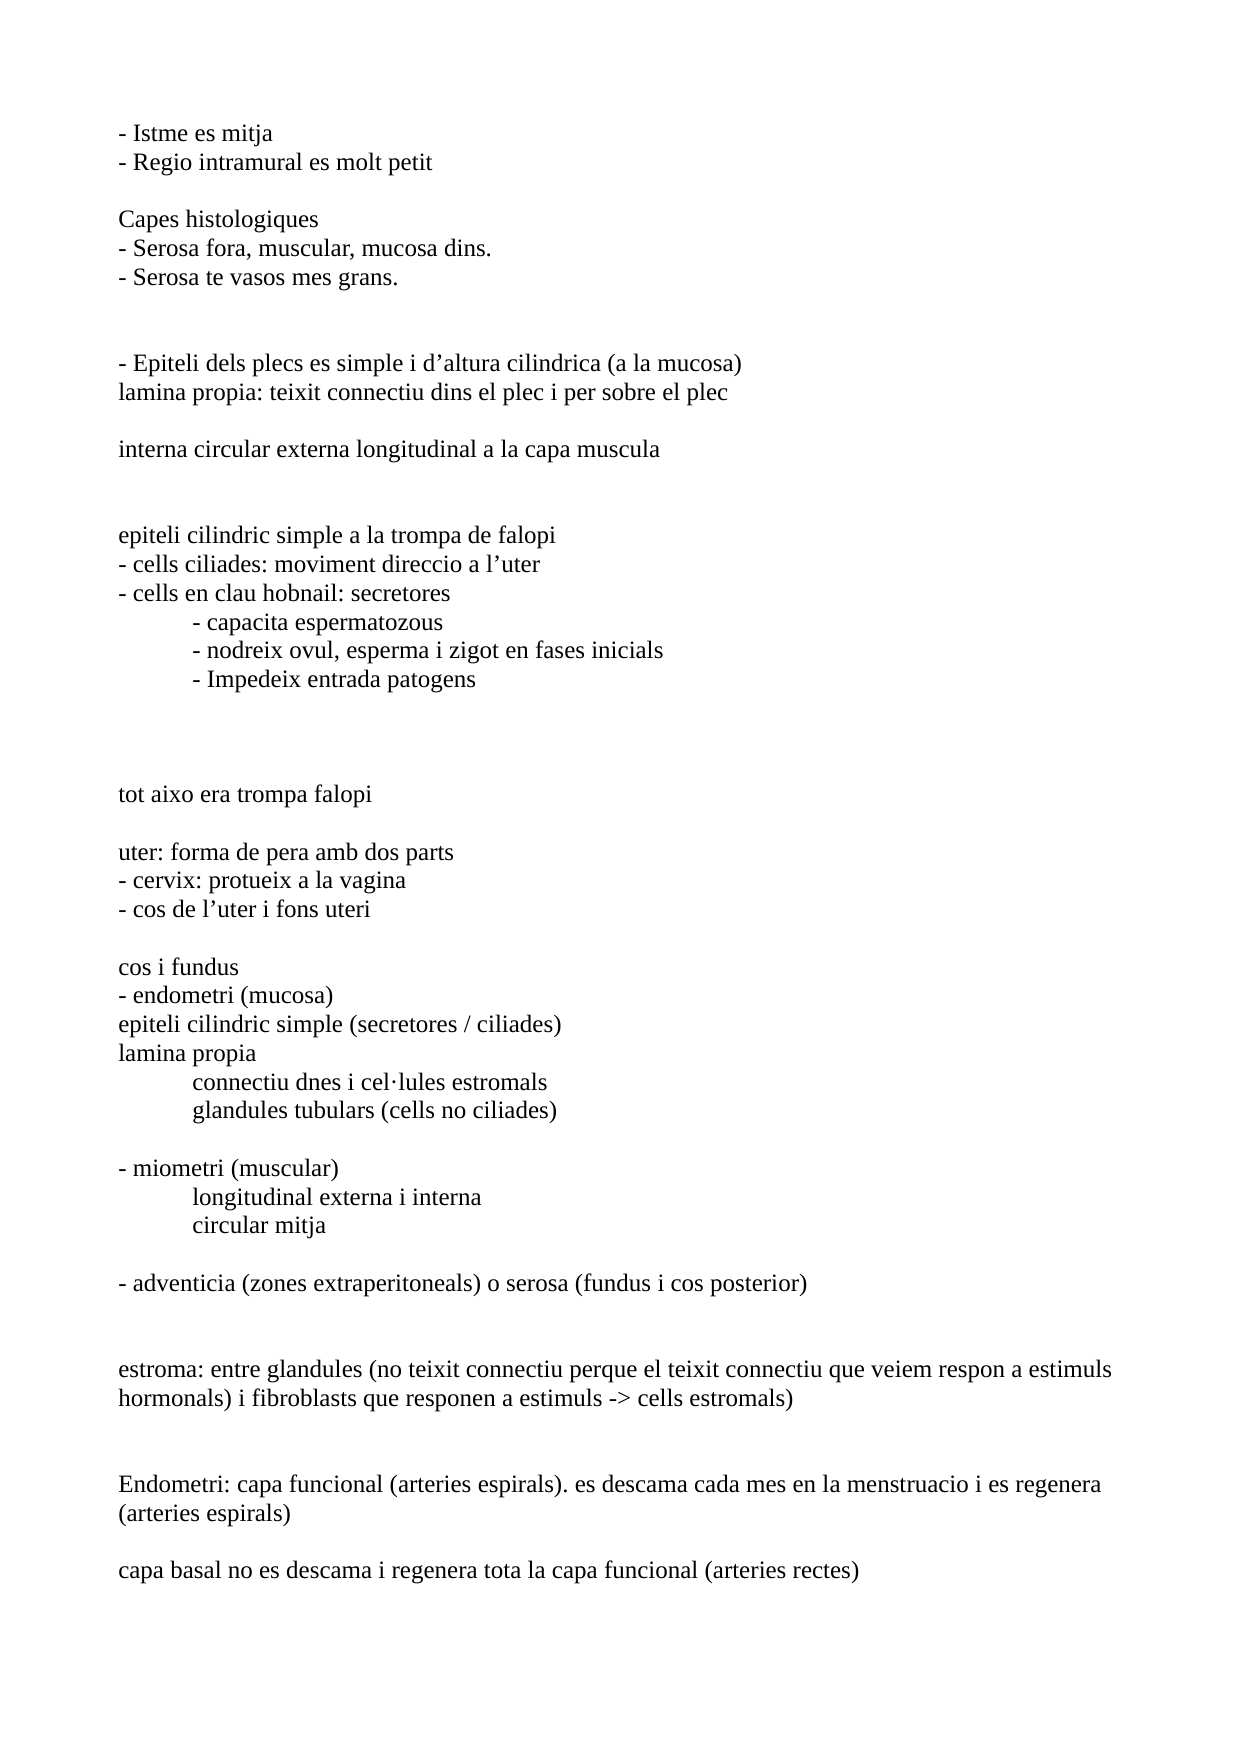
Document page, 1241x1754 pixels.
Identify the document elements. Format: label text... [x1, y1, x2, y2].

text Endometri: capa funcional (arteries espirals). es descama cada mes en la menstruacio i es regenera (arteries espirals) [118, 1469, 1122, 1527]
text lamina propia [118, 1038, 1122, 1067]
text - Serosa te vasos mes grans. [118, 262, 1122, 291]
text - Impedeix entrada patogens [118, 664, 1122, 693]
text connectiu dnes i cel·lules estromals [118, 1067, 1122, 1096]
text lamina propia: teixit connectiu dins el plec i per sobre el plec [118, 377, 1122, 406]
text - Serosa fora, muscular, mucosa dins. [118, 233, 1122, 262]
text - adventicia (zones extraperitoneals) o serosa (fundus i cos posterior) [118, 1268, 1122, 1297]
text estroma: entre glandules (no teixit connectiu perque el teixit connectiu que veiem respon a estimuls hormonals) i fibroblasts que responen a estimuls -> cells estromals) [118, 1354, 1122, 1412]
text - nodreix ovul, esperma i zigot en fases inicials [118, 636, 1122, 664]
text glandules tubulars (cells no ciliades) [118, 1096, 1122, 1124]
text cos i fundus [118, 952, 1122, 981]
text interna circular externa longitudinal a la capa muscula [118, 434, 1122, 463]
text - Epiteli dels plecs es simple i d’altura cilindrica (a la mucosa) [118, 348, 1122, 377]
text - Istme es mitja [118, 118, 1122, 147]
text capa basal no es descama i regenera tota la capa funcional (arteries rectes) [118, 1556, 1122, 1584]
text circular mitja [118, 1211, 1122, 1239]
text - endometri (mucosa) [118, 981, 1122, 1009]
text - Regio intramural es molt petit [118, 147, 1122, 176]
text - capacita espermatozous [118, 607, 1122, 636]
text - miometri (muscular) [118, 1153, 1122, 1182]
text epiteli cilindric simple (secretores / ciliades) [118, 1009, 1122, 1038]
text tot aixo era trompa falopi [118, 779, 1122, 808]
text - cells ciliades: moviment direccio a l’uter [118, 549, 1122, 578]
text Capes histologiques [118, 204, 1122, 233]
text - cervix: protueix a la vagina [118, 866, 1122, 894]
text uter: forma de pera amb dos parts [118, 837, 1122, 866]
text - cells en clau hobnail: secretores [118, 578, 1122, 607]
text - cos de l’uter i fons uteri [118, 894, 1122, 923]
text epiteli cilindric simple a la trompa de falopi [118, 521, 1122, 549]
text longitudinal externa i interna [118, 1182, 1122, 1211]
